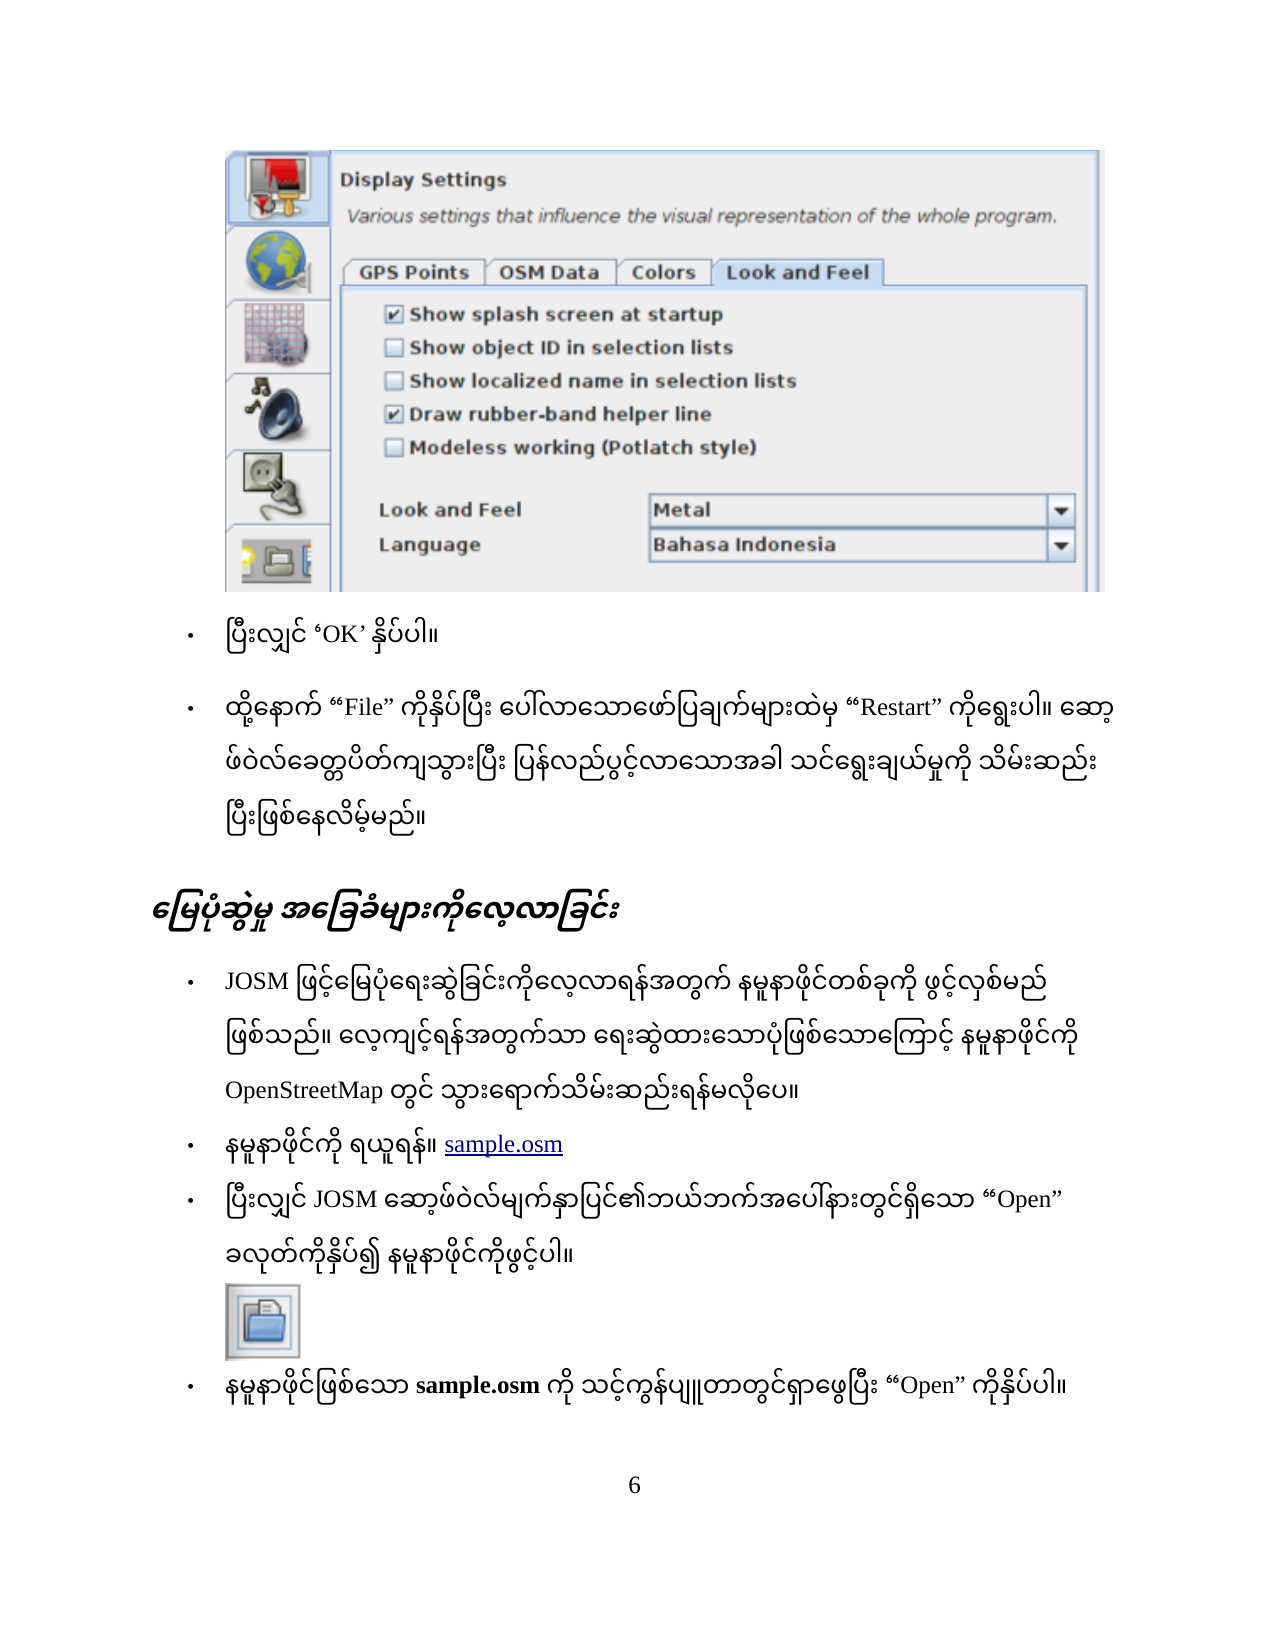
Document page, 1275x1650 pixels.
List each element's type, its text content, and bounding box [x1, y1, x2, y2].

list ထို့နောက် “File” ကိုနှိပ်ပြီး ပေါ်လာသောဖော်ပြချက်များထဲမှ “Restart” ကိုရွေးပါ။ ဆော့ဖ်ဝဲလ်ခေတ္တပိတ်ကျသွားပြီး ပြန်လည်ပွင့်လာသောအခါ သင်ရွေးချယ်မှုကို သိမ်းဆည်းပြီးဖြစ်နေလိမ့်မည်။ [187, 682, 1125, 846]
list JOSM ဖြင့်မြေပုံရေးဆွဲခြင်းကိုလေ့လာရန်အတွက် နမူနာဖိုင်တစ်ခုကို ဖွင့်လှစ်မည်ဖြစ်သည်။ လေ့ကျင့်ရန်အတွက်သာ ရေးဆွဲထားသောပုံဖြစ်သောကြောင့် နမူနာဖိုင်ကို OpenStreetMap တွင် သွားရောက်သိမ်းဆည်းရန်မလိုပေ။ [187, 956, 1125, 1120]
subtitle မြေပုံဆွဲမှု အခြေခံများကိုလေ့လာခြင်း [150, 880, 1125, 943]
list နမူနာဖိုင်ကို ရယူရန်။ sample.osm [187, 1120, 1125, 1174]
list ပြီးလျှင် ‘OK’ နှိပ်ပါ။ [187, 609, 1125, 664]
list နမူနာဖိုင်ဖြစ်သော sample.osm ကို သင့်ကွန်ပျူတာတွင်ရှာဖွေပြီး “Open” ကိုနှိပ်ပါ။ [187, 1361, 1125, 1415]
list ပြီးလျှင် JOSM ဆော့ဖ်ဝဲလ်မျက်နှာပြင်၏ဘယ်ဘက်အပေါ်နားတွင်ရှိသော “Open” ခလုတ်ကိုနှိပ်၍ နမူနာဖိုင်ကိုဖွင့်ပါ။ [187, 1174, 1125, 1283]
picture [225, 1283, 303, 1361]
picture [225, 150, 1105, 592]
